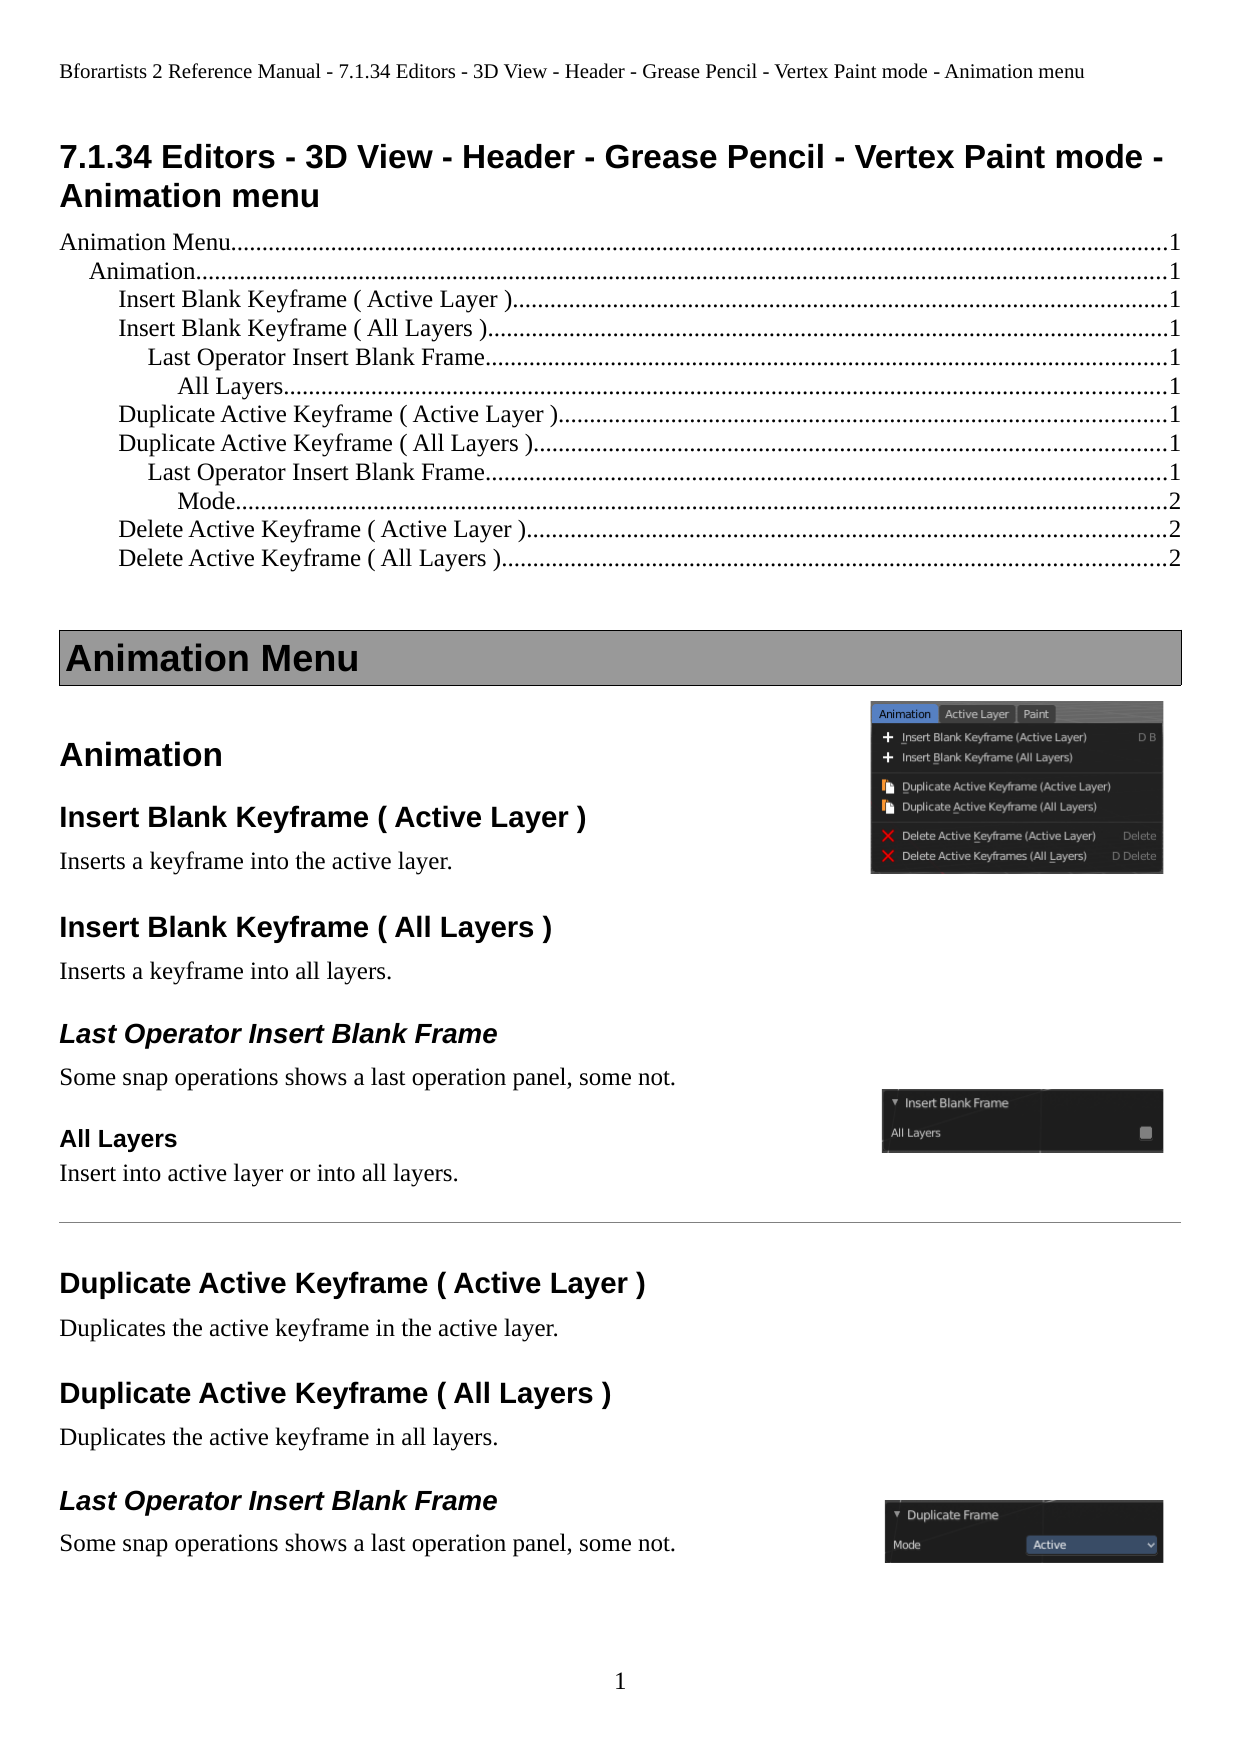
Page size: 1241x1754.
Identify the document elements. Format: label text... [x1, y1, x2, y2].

subtitle [1164, 1124, 1181, 1152]
subtitle Last Operator Insert Blank Frame [59, 1484, 1181, 1516]
text Duplicate Active Keyframe ( All Layers ) 1 [118, 428, 1181, 457]
text Last Operator Insert Blank Frame 1 [147, 457, 1181, 486]
text Inserts a keyframe into all layers. [59, 956, 1181, 985]
text Delete Active Keyframe ( Active Layer ) 2 [118, 514, 1181, 543]
table_header Animation Menu [60, 631, 1181, 685]
text Some snap operations shows a last operation panel, some not. [59, 1528, 884, 1557]
subtitle Insert Blank Keyframe ( Active Layer ) [59, 800, 870, 834]
subtitle Last Operator Insert Blank Frame [59, 1018, 1181, 1050]
text Duplicates the active keyframe in the active layer. [59, 1313, 1181, 1341]
text Animation 1 [88, 256, 1181, 284]
subtitle Animation [59, 734, 870, 773]
picture [884, 1500, 1164, 1563]
text Insert Blank Keyframe ( Active Layer ) 1 [118, 284, 1181, 313]
text Insert Blank Keyframe ( All Layers ) 1 [118, 313, 1181, 342]
text Some snap operations shows a last operation panel, some not. [59, 1062, 1181, 1091]
text Insert into active layer or into all layers. [59, 1158, 1181, 1187]
text Last Operator Insert Blank Frame 1 [147, 342, 1181, 371]
subtitle 7.1.34 Editors - 3D View - Header - Grease Pencil - Vertex Paint mode - Animation menu [59, 138, 1181, 214]
text Duplicates the active keyframe in all layers. [59, 1422, 1181, 1451]
subtitle Duplicate Active Keyframe ( Active Layer ) [59, 1266, 1181, 1300]
subtitle Insert Blank Keyframe ( All Layers ) [59, 910, 1181, 944]
picture [870, 701, 1164, 874]
text Animation Menu 1 [59, 227, 1181, 256]
subtitle [1164, 734, 1181, 773]
picture [881, 1089, 1164, 1153]
text Inserts a keyframe into the active layer. [59, 846, 1181, 875]
text Delete Active Keyframe ( All Layers ) 2 [118, 543, 1181, 572]
text Duplicate Active Keyframe ( Active Layer ) 1 [118, 399, 1181, 428]
subtitle Duplicate Active Keyframe ( All Layers ) [59, 1376, 1181, 1410]
text All Layers 1 [177, 371, 1181, 399]
text Mode 2 [177, 486, 1181, 514]
subtitle All Layers [59, 1124, 881, 1152]
